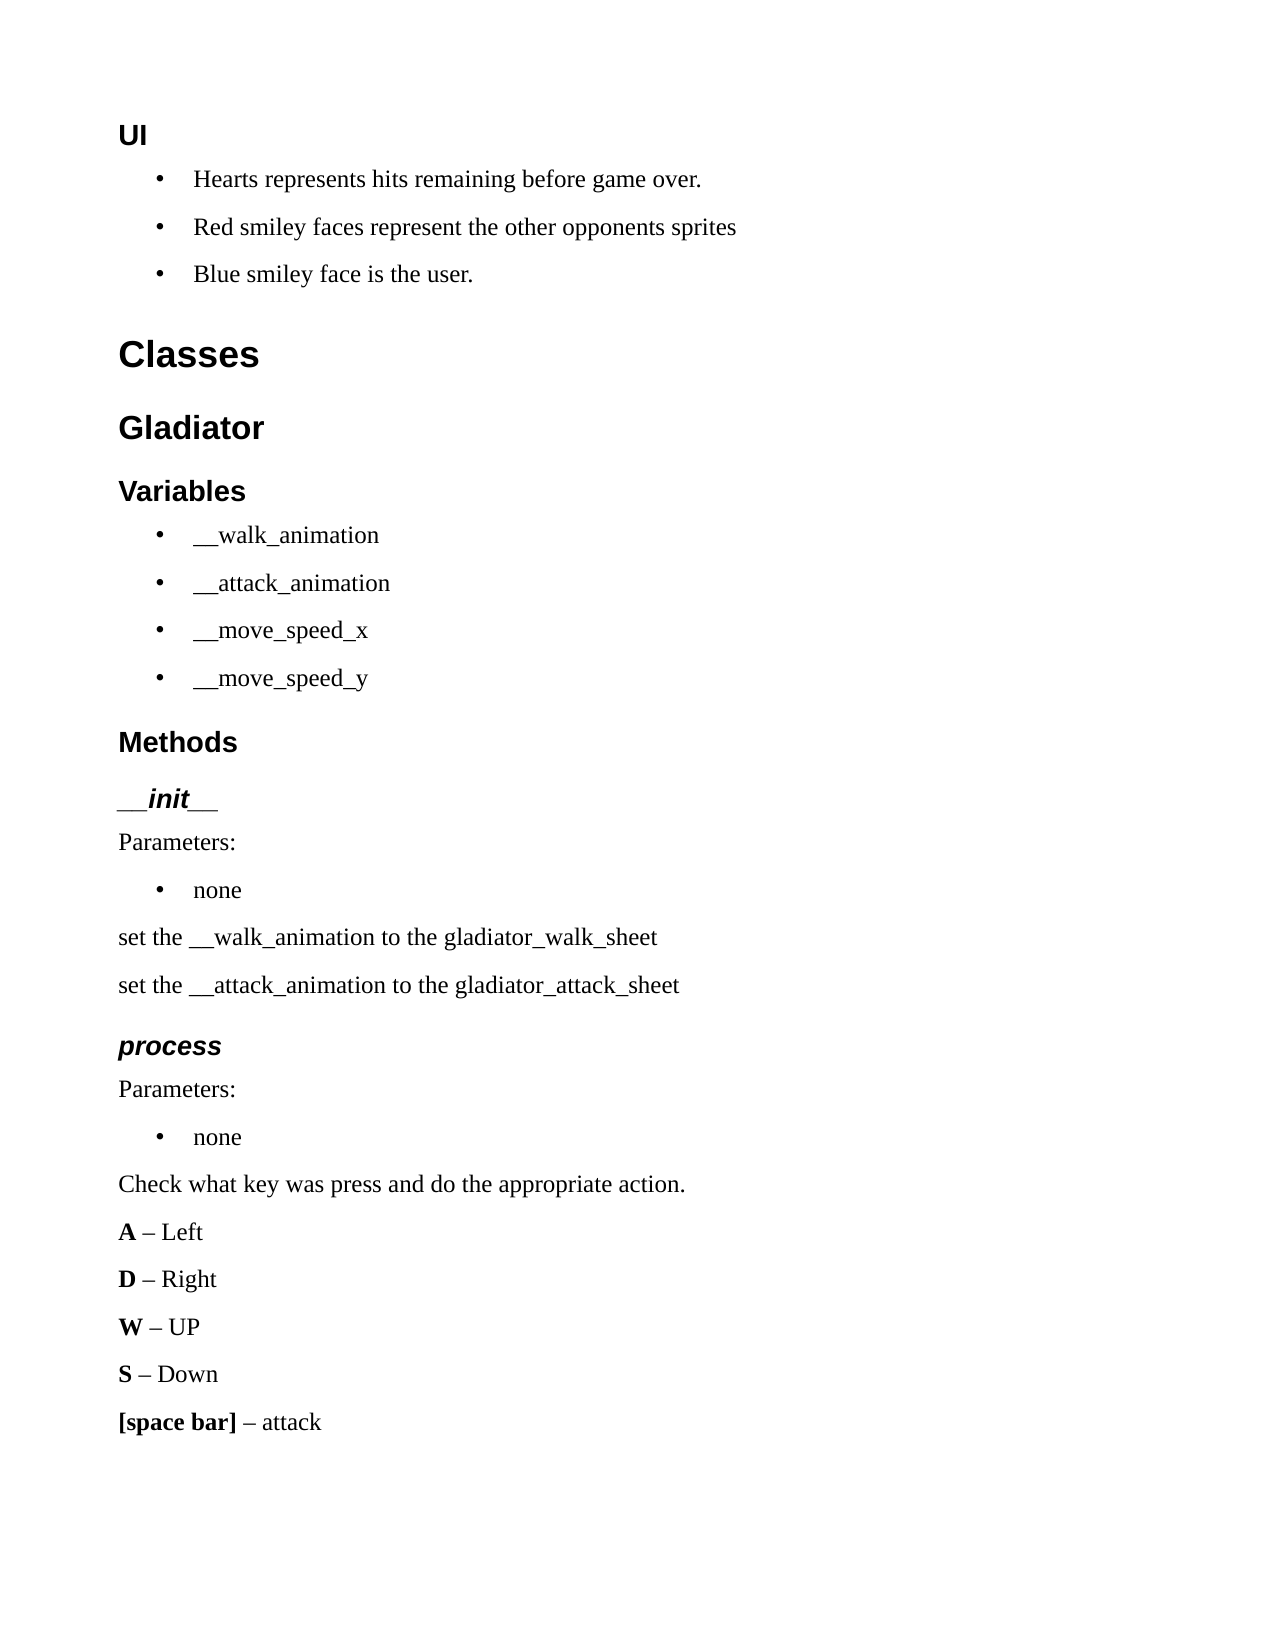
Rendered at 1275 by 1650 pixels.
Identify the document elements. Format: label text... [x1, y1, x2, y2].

text Check what key was press and do the appropriate action. [118, 1169, 1157, 1198]
subtitle UI [118, 118, 1157, 152]
list none [156, 1122, 1157, 1150]
list __move_speed_x [156, 615, 1157, 644]
subtitle Classes [118, 332, 1157, 375]
text W – UP [118, 1312, 1157, 1341]
subtitle Gladiator [118, 408, 1157, 447]
text A – Left [118, 1217, 1157, 1246]
list Hearts represents hits remaining before game over. [156, 164, 1157, 193]
text set the __walk_animation to the gladiator_walk_sheet [118, 922, 1157, 951]
text Parameters: [118, 1074, 1157, 1103]
text set the __attack_animation to the gladiator_attack_sheet [118, 970, 1157, 999]
subtitle __init__ [118, 783, 1157, 815]
text S – Down [118, 1359, 1157, 1388]
text Parameters: [118, 827, 1157, 856]
list none [156, 875, 1157, 904]
subtitle Methods [118, 725, 1157, 758]
text [space bar] – attack [118, 1407, 1157, 1436]
list __move_speed_y [156, 663, 1157, 692]
list Red smiley faces represent the other opponents sprites [156, 212, 1157, 241]
list __attack_animation [156, 568, 1157, 596]
list __walk_animation [156, 520, 1157, 549]
list Blue smiley face is the user. [156, 259, 1157, 288]
subtitle process [118, 1030, 1157, 1061]
text D – Right [118, 1264, 1157, 1293]
subtitle Variables [118, 474, 1157, 507]
